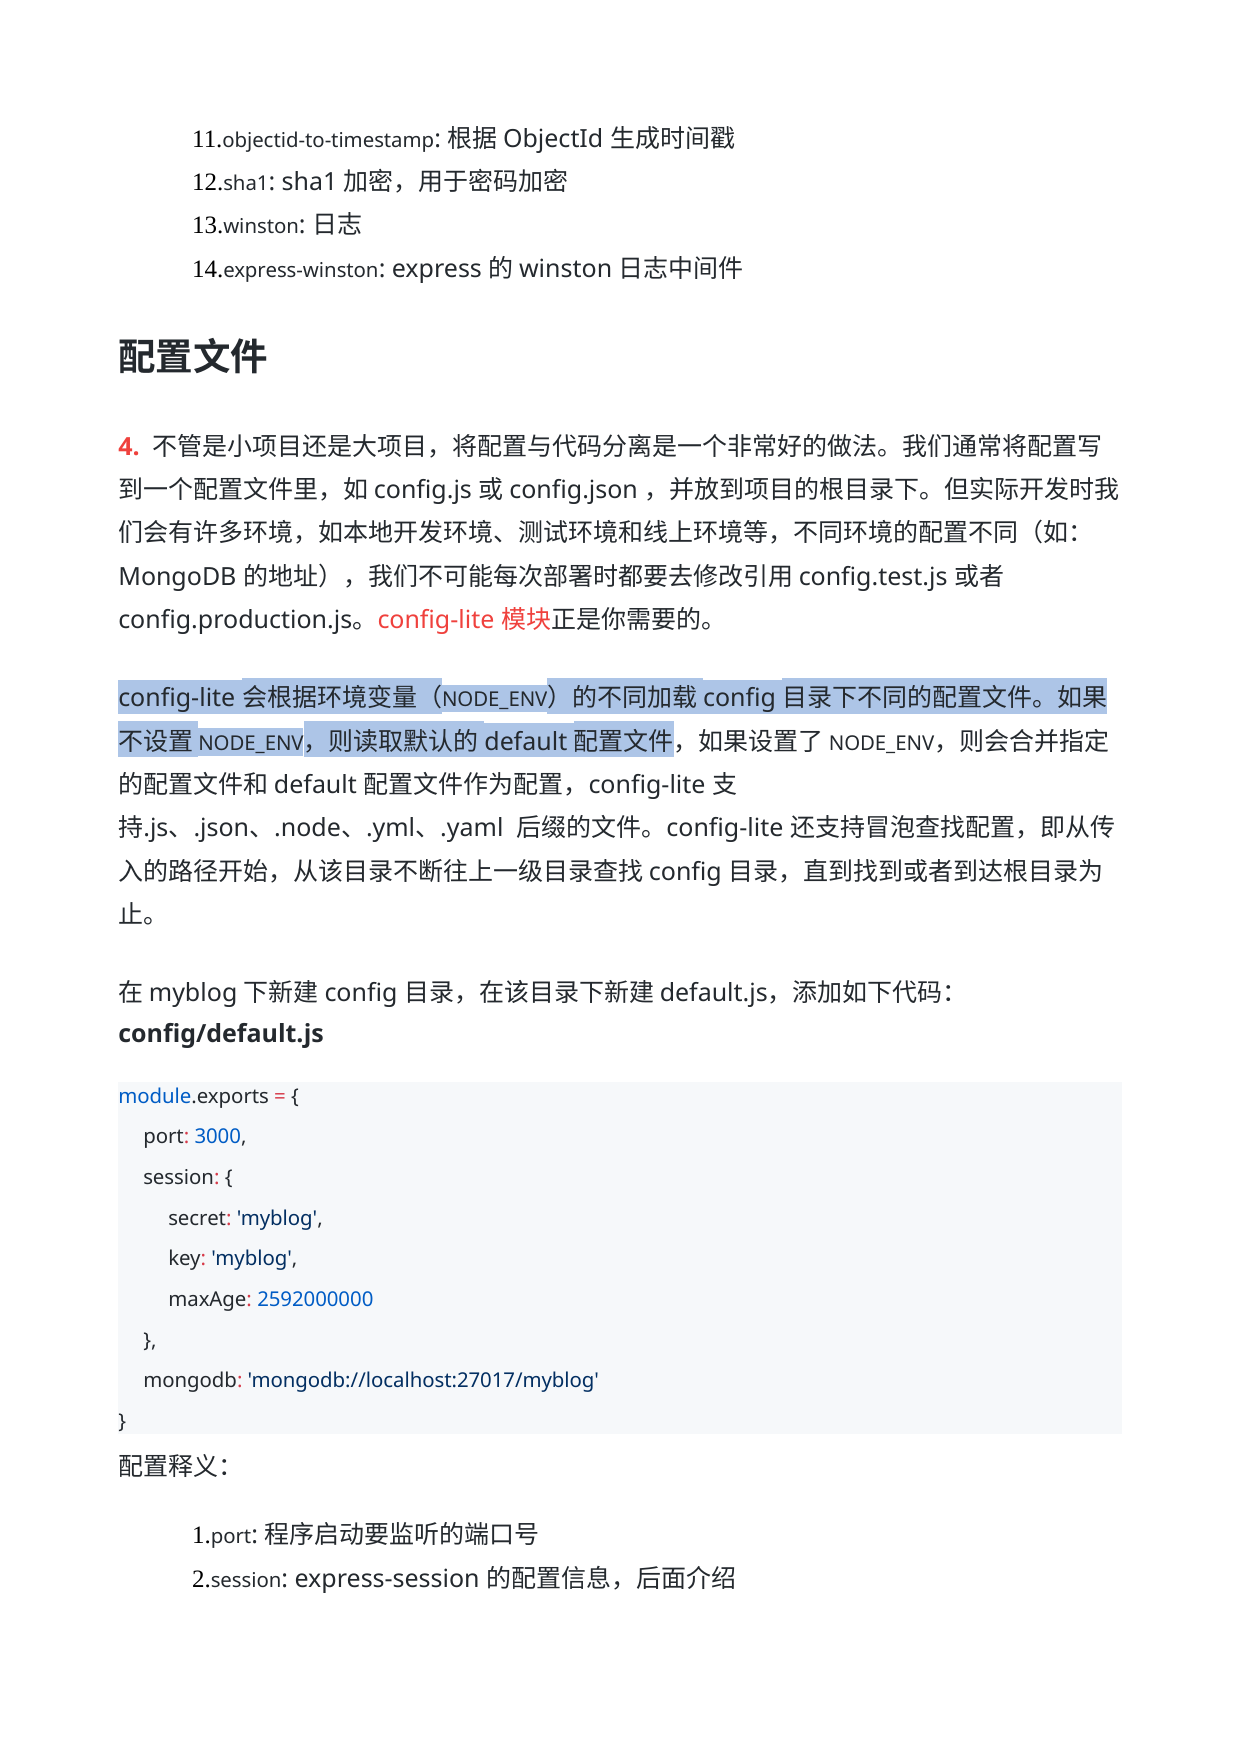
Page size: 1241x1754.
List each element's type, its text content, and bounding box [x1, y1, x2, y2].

list winston: 日志 [118, 205, 1122, 241]
list port: 程序启动要监听的端口号 [118, 1515, 1122, 1551]
text session: { [118, 1163, 1122, 1191]
text 在 myblog 下新建 config 目录，在该目录下新建 default.js，添加如下代码： [118, 973, 1122, 1009]
text port: 3000, [118, 1122, 1122, 1150]
list express-winston: express 的 winston 日志中间件 [118, 248, 1122, 285]
text 4. 不管是小项目还是大项目，将配置与代码分离是一个非常好的做法。我们通常将配置写到一个配置文件里，如 config.js 或 config.json ，并放到项目的根目录下。但实际开发时我们会有许多环境，如本地开发环境、测试环境和线上环境等，不同环境的配置不同（如：MongoDB 的地址），我们不可能每次部署时都要去修改引用 config.test.js 或者 config.production.js。config-lite 模块正是你需要的。 [118, 426, 1122, 636]
text key: 'myblog', [118, 1244, 1122, 1272]
text mongodb: 'mongodb://localhost:27017/myblog' [118, 1366, 1122, 1394]
text module.exports = { [118, 1082, 1122, 1110]
text }, [118, 1325, 1122, 1353]
text secret: 'myblog', [118, 1203, 1122, 1231]
list sha1: sha1 加密，用于密码加密 [118, 162, 1122, 198]
text config-lite 会根据环境变量（NODE_ENV）的不同加载 config 目录下不同的配置文件。如果不设置NODE_ENV，则读取默认的 default 配置文件，如果设置了NODE_ENV，则会合并指定的配置文件和 default 配置文件作为配置，config-lite 支持.js、.json、.node、.yml、.yaml 后缀的文件。config-lite 还支持冒泡查找配置，即从传入的路径开始，从该目录不断往上一级目录查找 config 目录，直到找到或者到达根目录为止。 [118, 678, 1122, 931]
list session: express-session 的配置信息，后面介绍 [118, 1558, 1122, 1595]
text maxAge: 2592000000 [118, 1284, 1122, 1313]
text 配置文件 [118, 326, 1122, 381]
text config/default.js [118, 1016, 1122, 1050]
list objectid-to-timestamp: 根据 ObjectId 生成时间戳 [118, 118, 1122, 154]
text } [118, 1406, 1122, 1434]
text 配置释义： [118, 1447, 1122, 1483]
